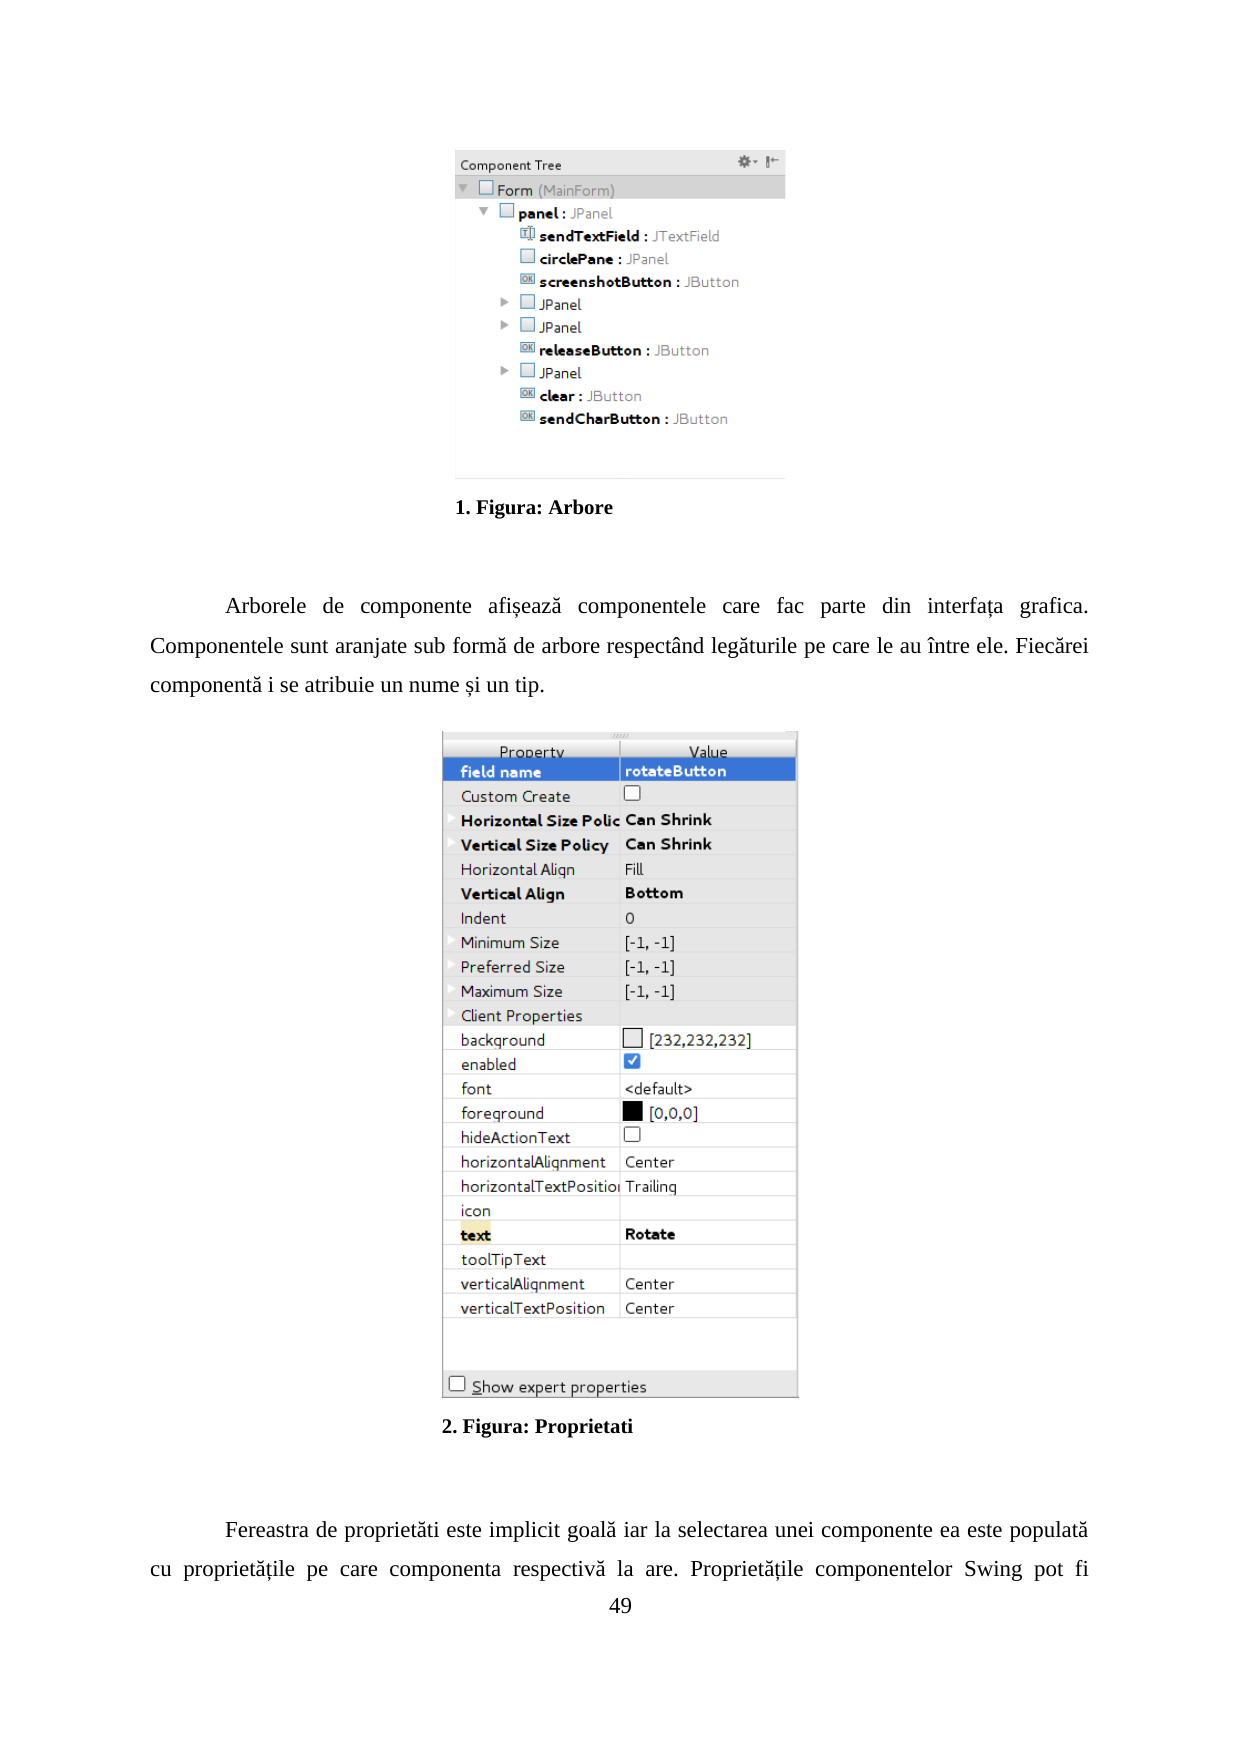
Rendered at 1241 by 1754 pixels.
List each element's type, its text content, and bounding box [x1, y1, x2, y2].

picture [441, 731, 799, 1398]
text 2. Figura: Proprietati [442, 1398, 799, 1438]
text Arborele de componente afișează componentele care fac parte din interfața grafica. Componentele sunt aranjate sub formă de arbore respectând legăturile pe care le au între ele. Fiecărei componentă i se atribuie un nume și un tip. [150, 593, 1091, 698]
picture [455, 150, 786, 479]
text Fereastra de proprietăti este implicit goală iar la selectarea unei componente ea este populată cu proprietățile pe care componenta respectivă la are. Proprietățile componentelor Swing pot fi [150, 1516, 1091, 1582]
text 1. Figura: Arbore [455, 479, 786, 519]
